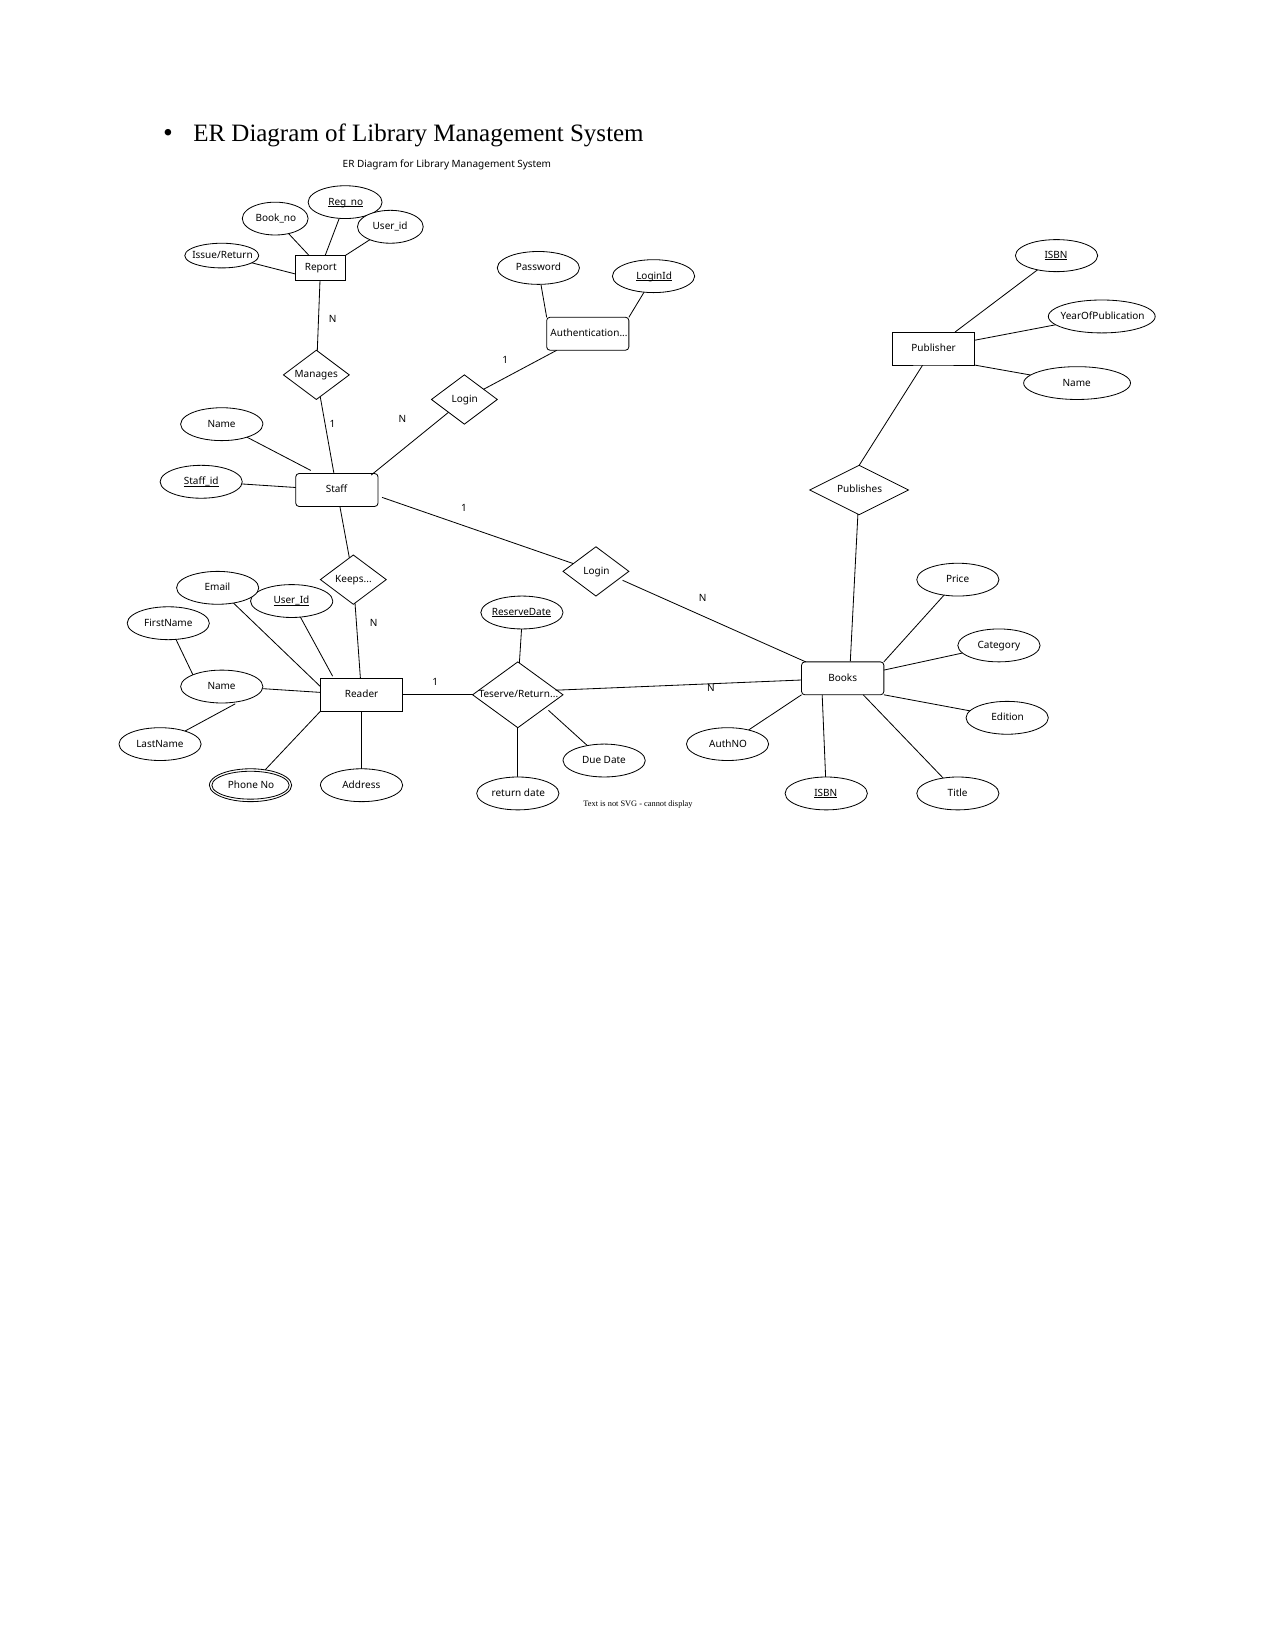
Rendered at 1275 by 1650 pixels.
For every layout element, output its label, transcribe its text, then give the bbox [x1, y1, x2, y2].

list ER Diagram of Library Management System [164, 118, 1157, 147]
